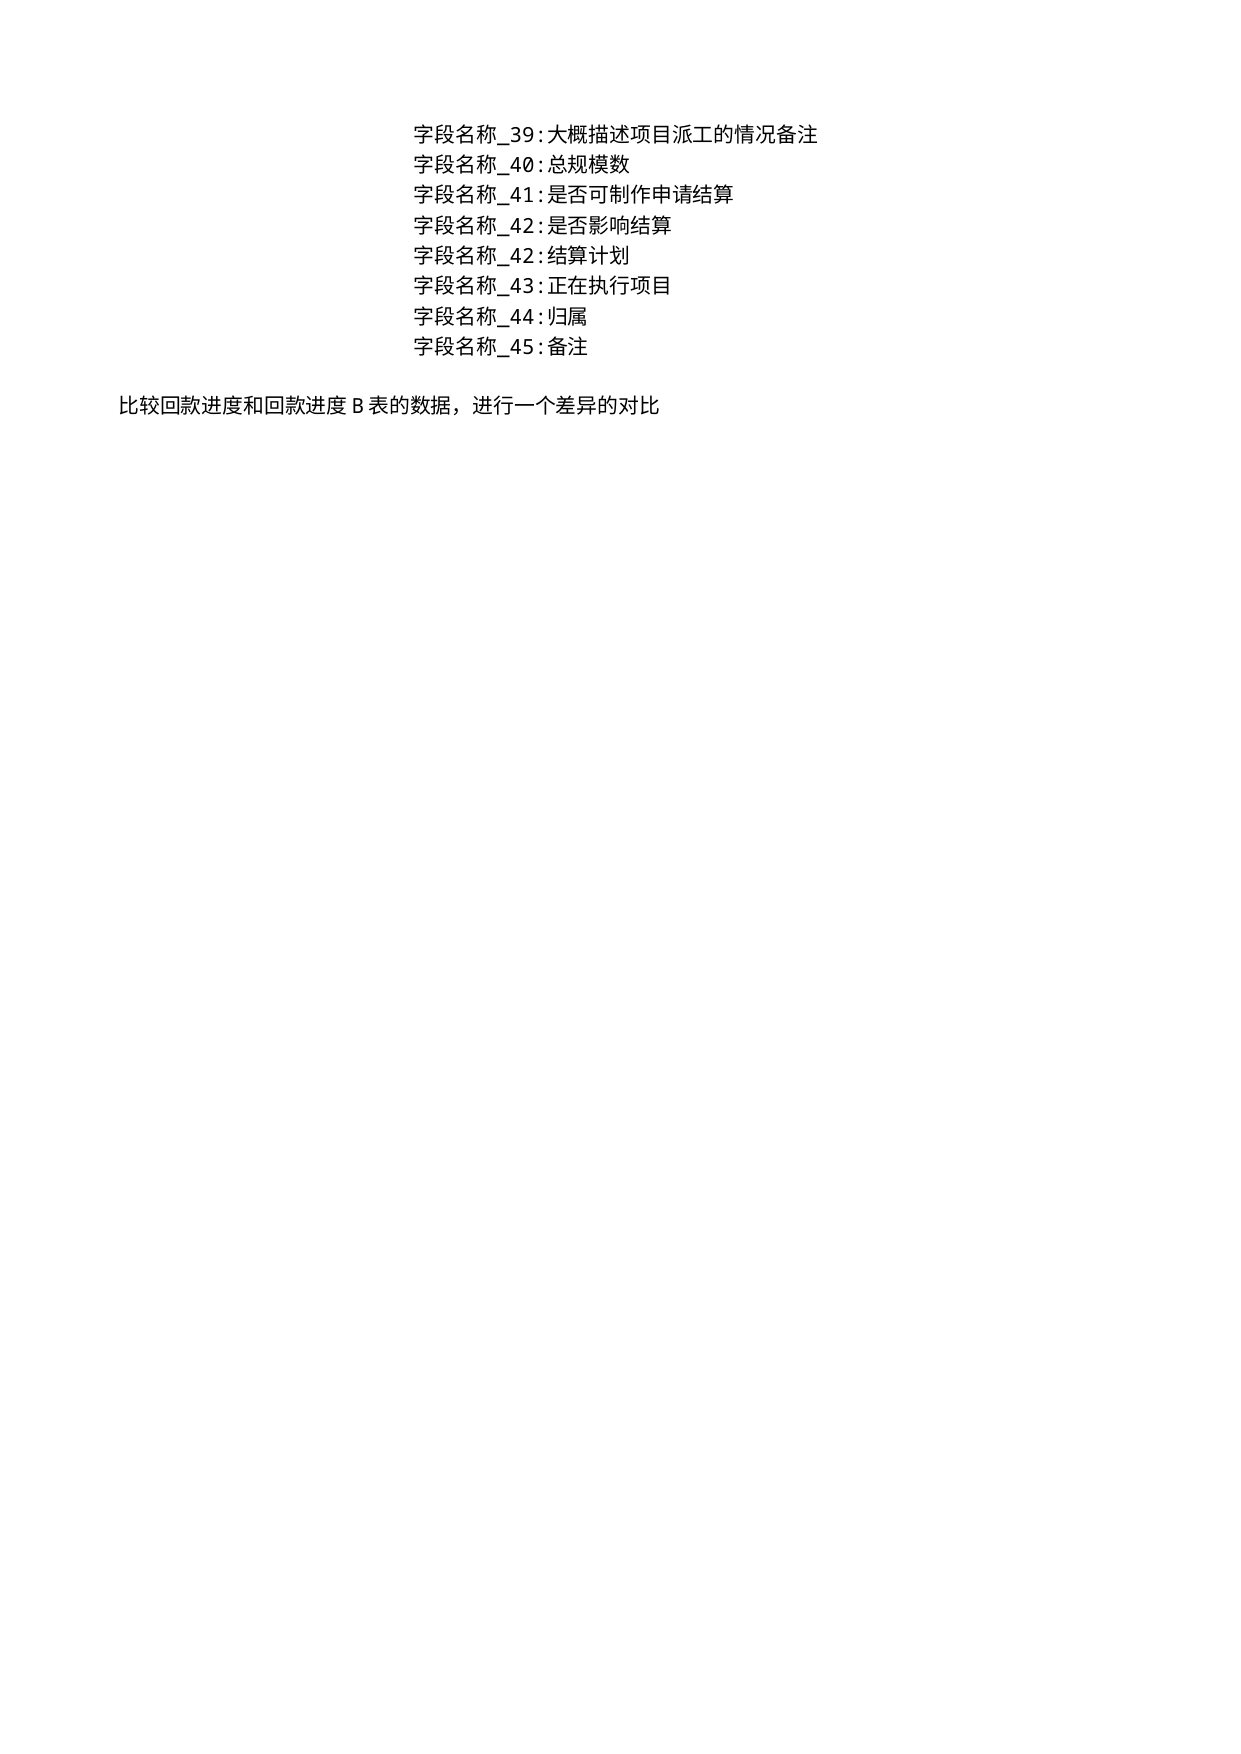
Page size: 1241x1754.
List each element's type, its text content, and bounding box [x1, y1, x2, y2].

text 字段名称_41:是否可制作申请结算 [118, 179, 1122, 209]
text 字段名称_44:归属 [118, 300, 1122, 330]
text 字段名称_42:结算计划 [118, 239, 1122, 270]
text 字段名称_39:大概描述项目派工的情况备注 [118, 118, 1122, 148]
text 字段名称_43:正在执行项目 [118, 270, 1122, 300]
text 字段名称_40:总规模数 [118, 148, 1122, 179]
text 字段名称_42:是否影响结算 [118, 209, 1122, 239]
text 字段名称_45:备注 [118, 330, 1122, 361]
text 比较回款进度和回款进度B表的数据，进行一个差异的对比 [118, 389, 1122, 419]
